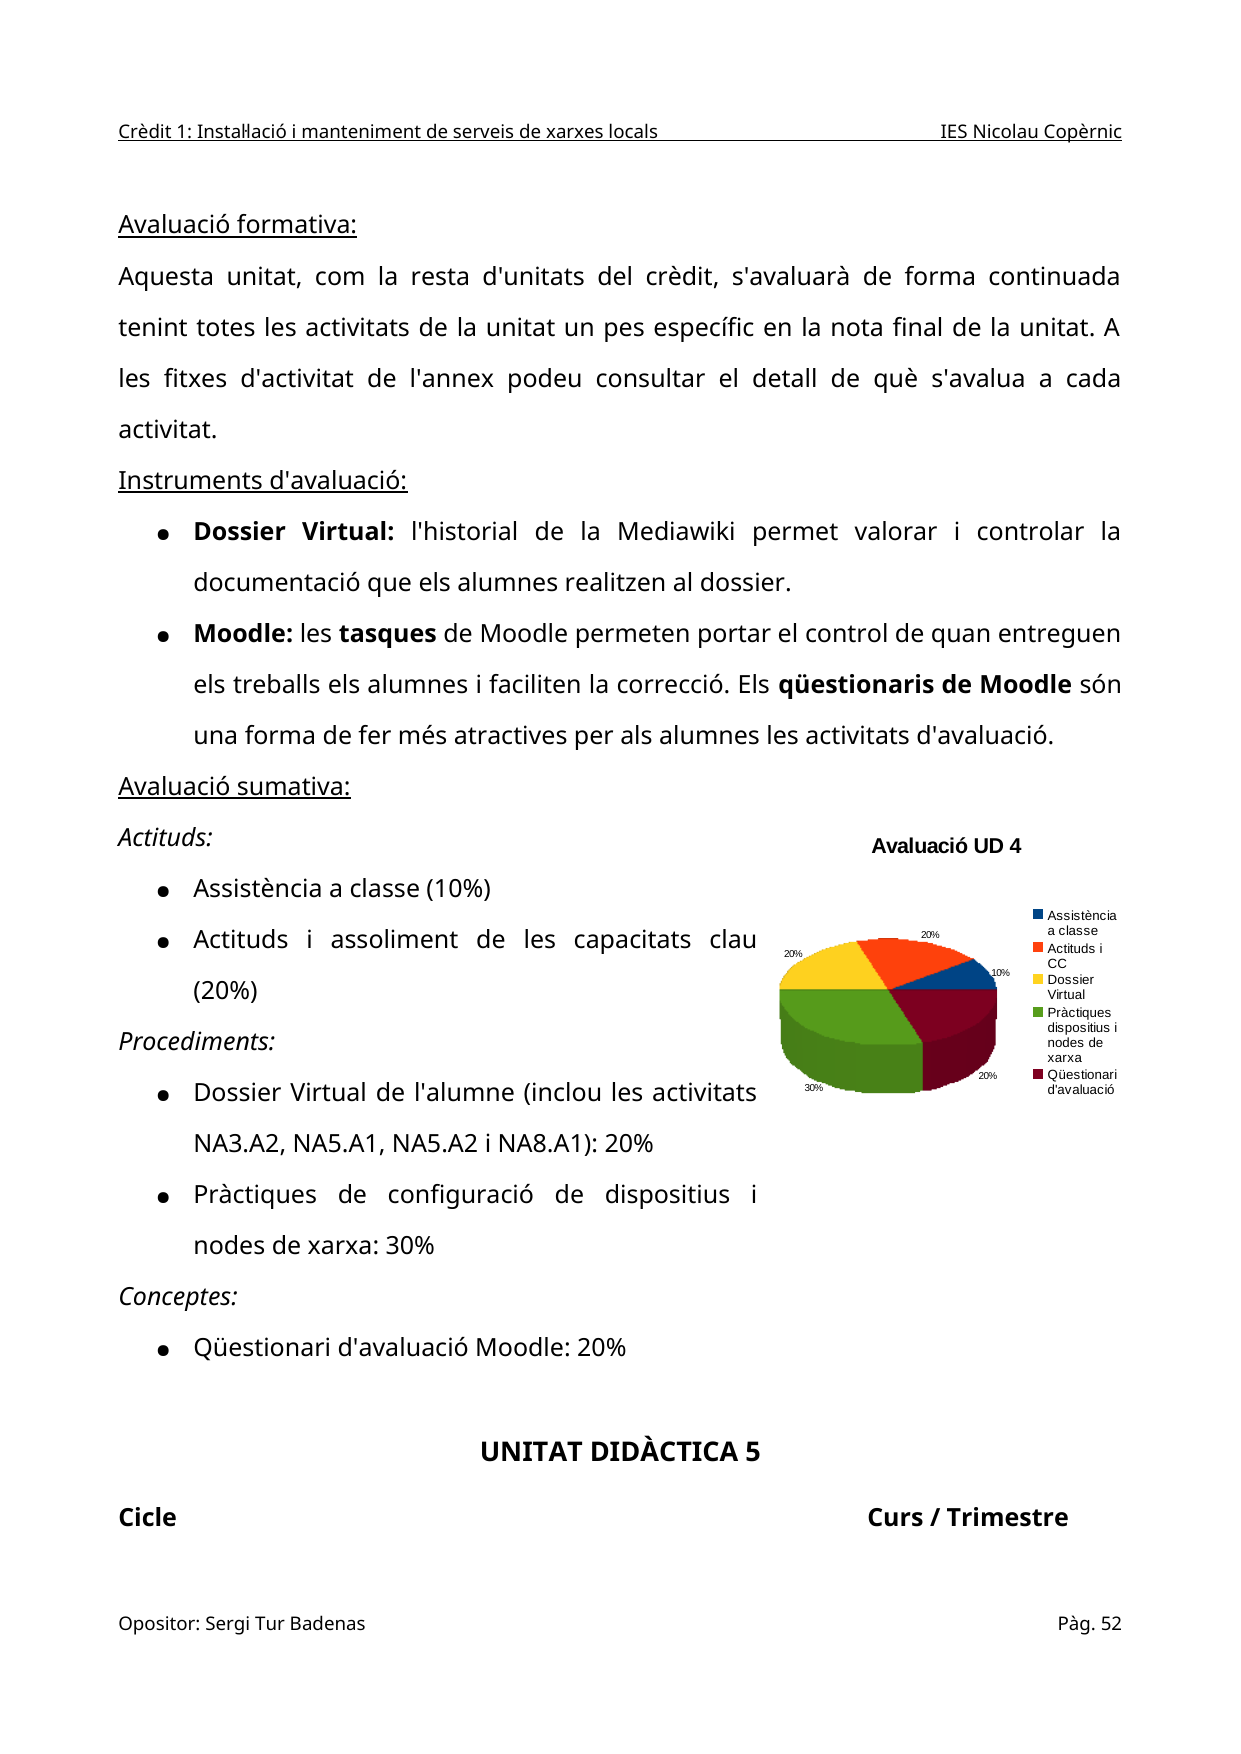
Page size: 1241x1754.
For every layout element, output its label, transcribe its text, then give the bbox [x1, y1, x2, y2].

text Avaluació formativa: [118, 207, 1122, 241]
list Moodle: les tasques de Moodle permeten portar el control de quan entreguen els treballs els alumnes i faciliten la correcció. Els qüestionaris de Moodle són una forma de fer més atractives per als alumnes les activitats d'avaluació. [156, 616, 1122, 752]
list Pràctiques de configuració de dispositius i nodes de xarxa: 30% [156, 1177, 1122, 1262]
text Procediments: [118, 1024, 759, 1058]
text Avaluació sumativa: [118, 769, 1122, 803]
text Aquesta unitat, com la resta d'unitats del crèdit, s'avaluarà de forma continuada tenint totes les activitats de la unitat un pes específic en la nota final de la unitat. A les fitxes d'activitat de l'annex podeu consultar el detall de què s'avalua a cada activitat. [118, 258, 1122, 445]
text Instruments d'avaluació: [118, 462, 1122, 496]
subtitle UNITAT DIDÀCTICA 5 [118, 1432, 1122, 1469]
text Cicle Curs / Trimestre [118, 1500, 1122, 1534]
list Dossier Virtual: l'historial de la Mediawiki permet valorar i controlar la documentació que els alumnes realitzen al dossier. [156, 513, 1122, 598]
list Dossier Virtual de l'alumne (inclou les activitats NA3.A2, NA5.A1, NA5.A2 i NA8.A1): 20% [156, 1075, 759, 1160]
list Actituds i assoliment de les capacitats clau (20%) [156, 922, 759, 1007]
text Conceptes: [118, 1279, 1122, 1313]
list Assistència a classe (10%) [156, 871, 759, 905]
list Qüestionari d'avaluació Moodle: 20% [156, 1330, 1122, 1364]
text Actituds: [118, 820, 1122, 854]
